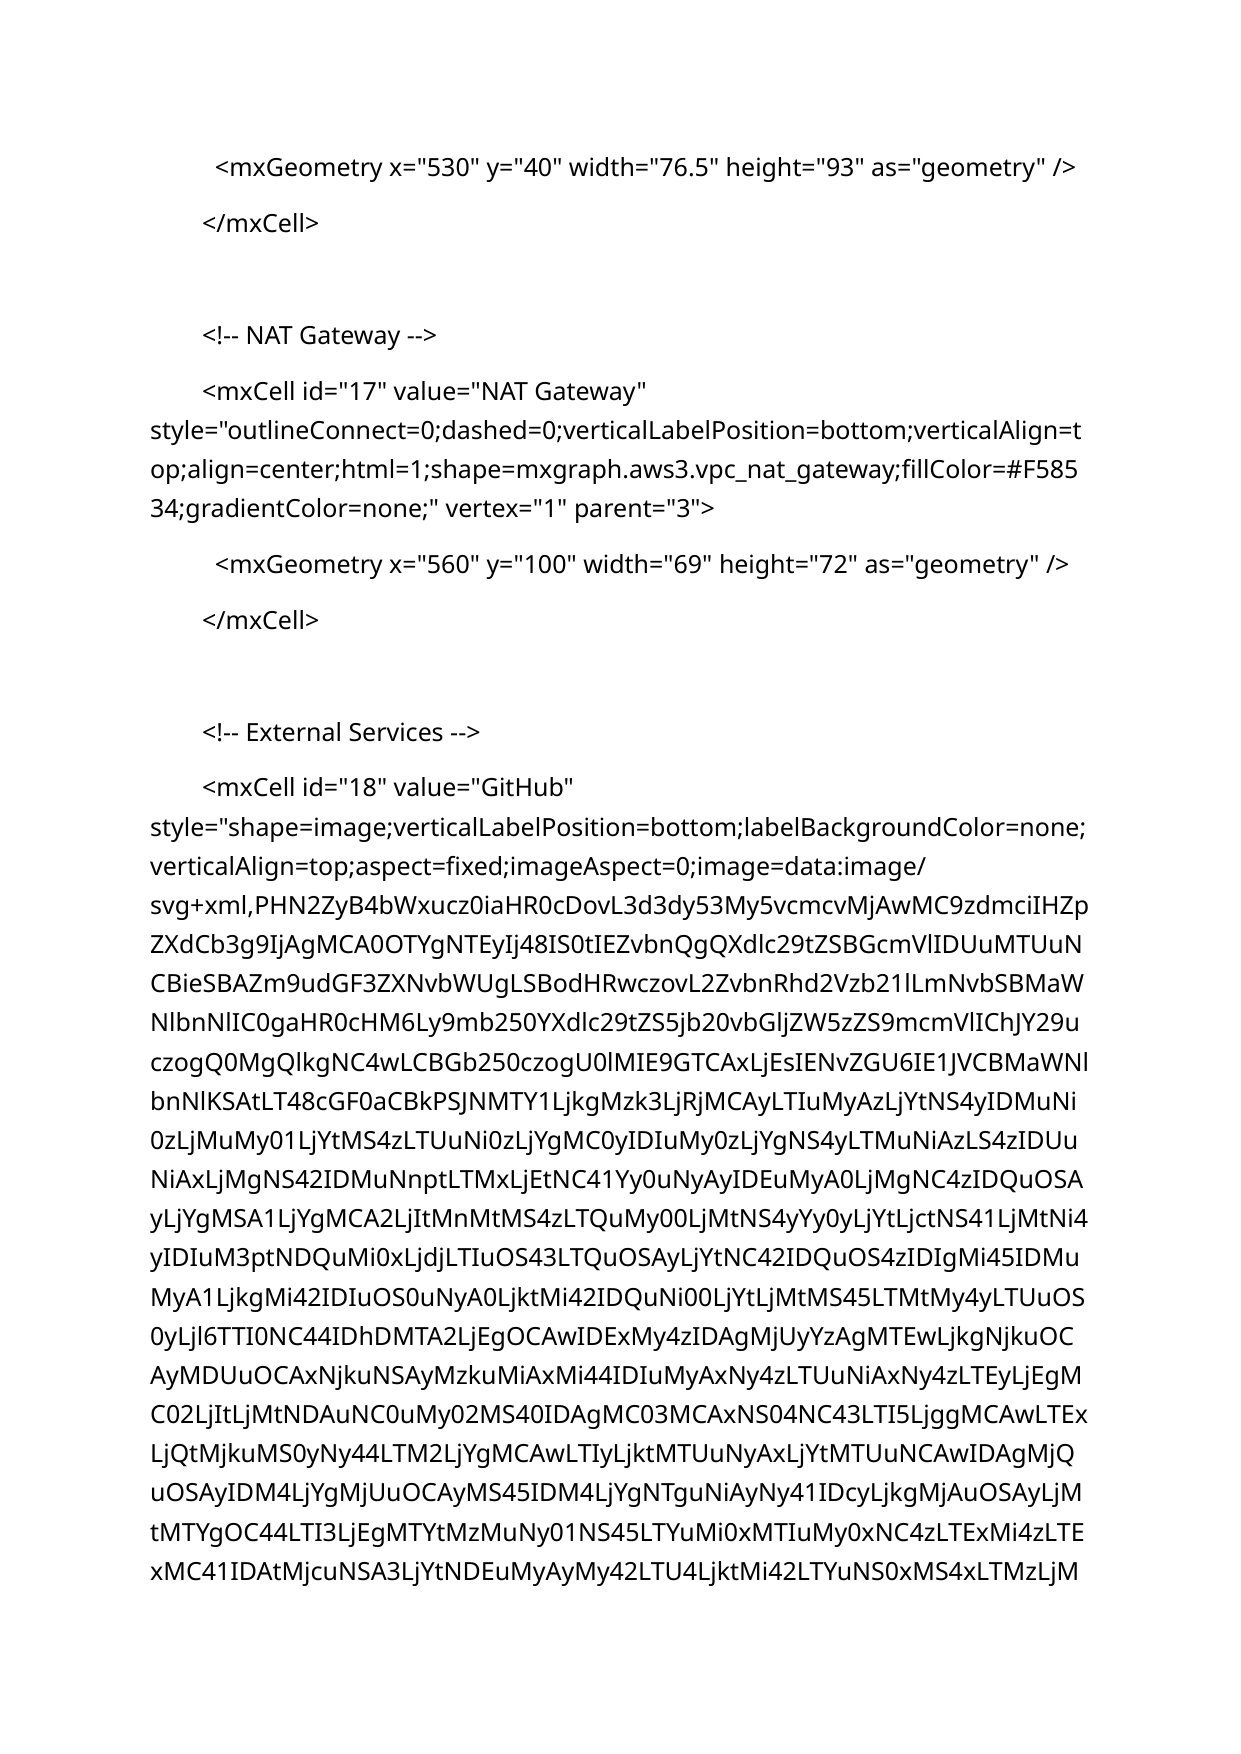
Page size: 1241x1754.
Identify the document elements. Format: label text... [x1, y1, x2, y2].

text </mxCell> [150, 602, 1090, 637]
text </mxCell> [150, 206, 1090, 240]
text <mxCell id="18" value="GitHub" style="shape=image;verticalLabelPosition=bottom;labelBackgroundColor=none;verticalAlign=top;aspect=fixed;imageAspect=0;image=data:image/svg+xml,PHN2ZyB4bWxucz0iaHR0cDovL3d3dy53My5vcmcvMjAwMC9zdmciIHZpZXdCb3g9IjAgMCA0OTYgNTEyIj48IS0tIEZvbnQgQXdlc29tZSBGcmVlIDUuMTUuNCBieSBAZm9udGF3ZXNvbWUgLSBodHRwczovL2ZvbnRhd2Vzb21lLmNvbSBMaWNlbnNlIC0gaHR0cHM6Ly9mb250YXdlc29tZS5jb20vbGljZW5zZS9mcmVlIChJY29uczogQ0MgQlkgNC4wLCBGb250czogU0lMIE9GTCAxLjEsIENvZGU6IE1JVCBMaWNlbnNlKSAtLT48cGF0aCBkPSJNMTY1LjkgMzk3LjRjMCAyLTIuMyAzLjYtNS4yIDMuNi0zLjMuMy01LjYtMS4zLTUuNi0zLjYgMC0yIDIuMy0zLjYgNS4yLTMuNiAzLS4zIDUuNiAxLjMgNS42IDMuNnptLTMxLjEtNC41Yy0uNyAyIDEuMyA0LjMgNC4zIDQuOSAyLjYgMSA1LjYgMCA2LjItMnMtMS4zLTQuMy00LjMtNS4yYy0yLjYtLjctNS41LjMtNi4yIDIuM3ptNDQuMi0xLjdjLTIuOS43LTQuOSAyLjYtNC42IDQuOS4zIDIgMi45IDMuMyA1LjkgMi42IDIuOS0uNyA0LjktMi42IDQuNi00LjYtLjMtMS45LTMtMy4yLTUuOS0yLjl6TTI0NC44IDhDMTA2LjEgOCAwIDExMy4zIDAgMjUyYzAgMTEwLjkgNjkuOCAyMDUuOCAxNjkuNSAyMzkuMiAxMi44IDIuMyAxNy4zLTUuNiAxNy4zLTEyLjEgMC02LjItLjMtNDAuNC0uMy02MS40IDAgMC03MCAxNS04NC43LTI5LjggMCAwLTExLjQtMjkuMS0yNy44LTM2LjYgMCAwLTIyLjktMTUuNyAxLjYtMTUuNCAwIDAgMjQuOSAyIDM4LjYgMjUuOCAyMS45IDM4LjYgNTguNiAyNy41IDcyLjkgMjAuOSAyLjMtMTYgOC44LTI3LjEgMTYtMzMuNy01NS45LTYuMi0xMTIuMy0xNC4zLTExMi4zLTExMC41IDAtMjcuNSA3LjYtNDEuMyAyMy42LTU4LjktMi42LTYuNS0xMS4xLTMzLjM [150, 770, 1090, 1587]
text <!-- External Services --> [150, 714, 1090, 748]
text <mxCell id="17" value="NAT Gateway" style="outlineConnect=0;dashed=0;verticalLabelPosition=bottom;verticalAlign=top;align=center;html=1;shape=mxgraph.aws3.vpc_nat_gateway;fillColor=#F58534;gradientColor=none;" vertex="1" parent="3"> [150, 373, 1090, 525]
text <mxGeometry x="560" y="100" width="69" height="72" as="geometry" /> [150, 547, 1090, 581]
text <mxGeometry x="530" y="40" width="76.5" height="93" as="geometry" /> [150, 150, 1090, 184]
text <!-- NAT Gateway --> [150, 317, 1090, 352]
